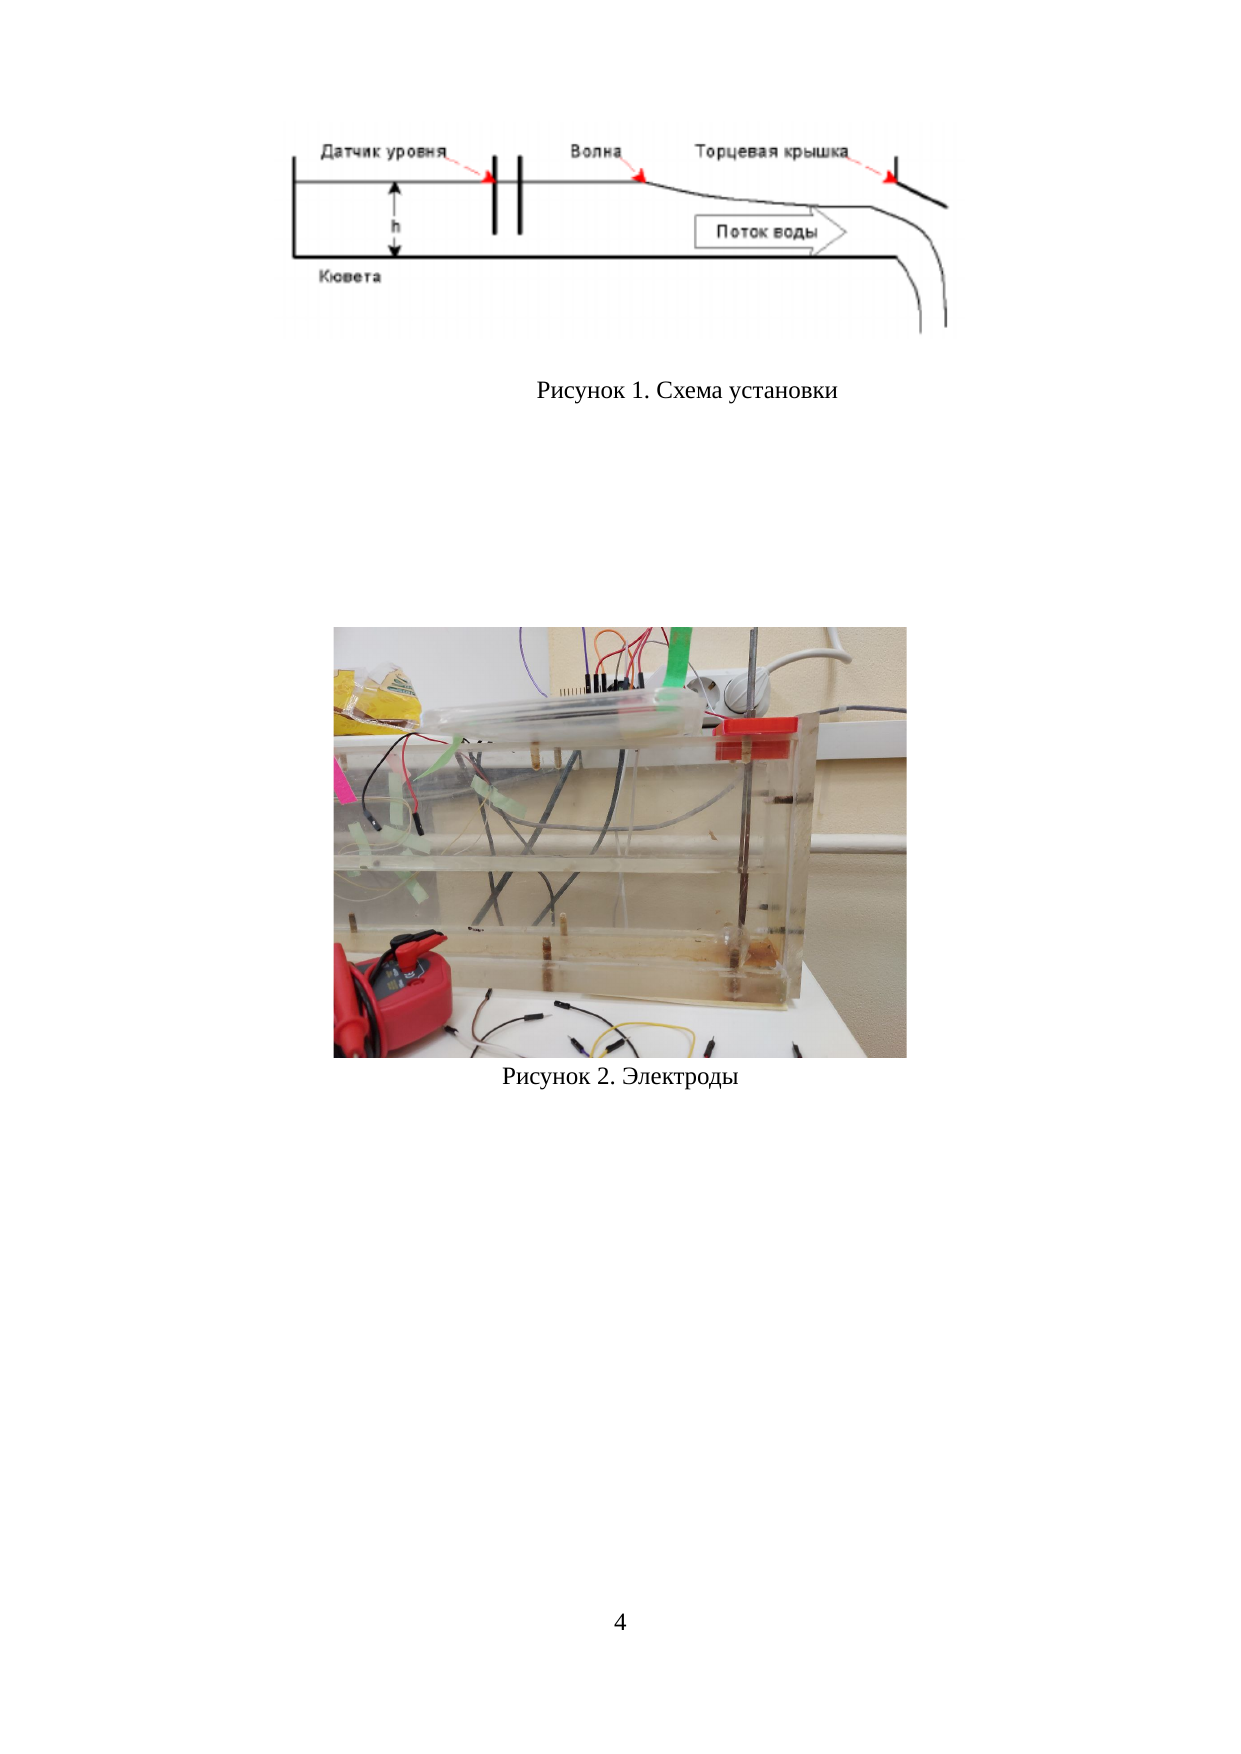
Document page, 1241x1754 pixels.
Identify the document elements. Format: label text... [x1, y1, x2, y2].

picture [252, 118, 1020, 339]
text Рисунок 2. Электроды [118, 627, 1122, 1090]
picture [333, 627, 907, 1058]
list Рисунок 1. Схема установки [215, 375, 1122, 404]
